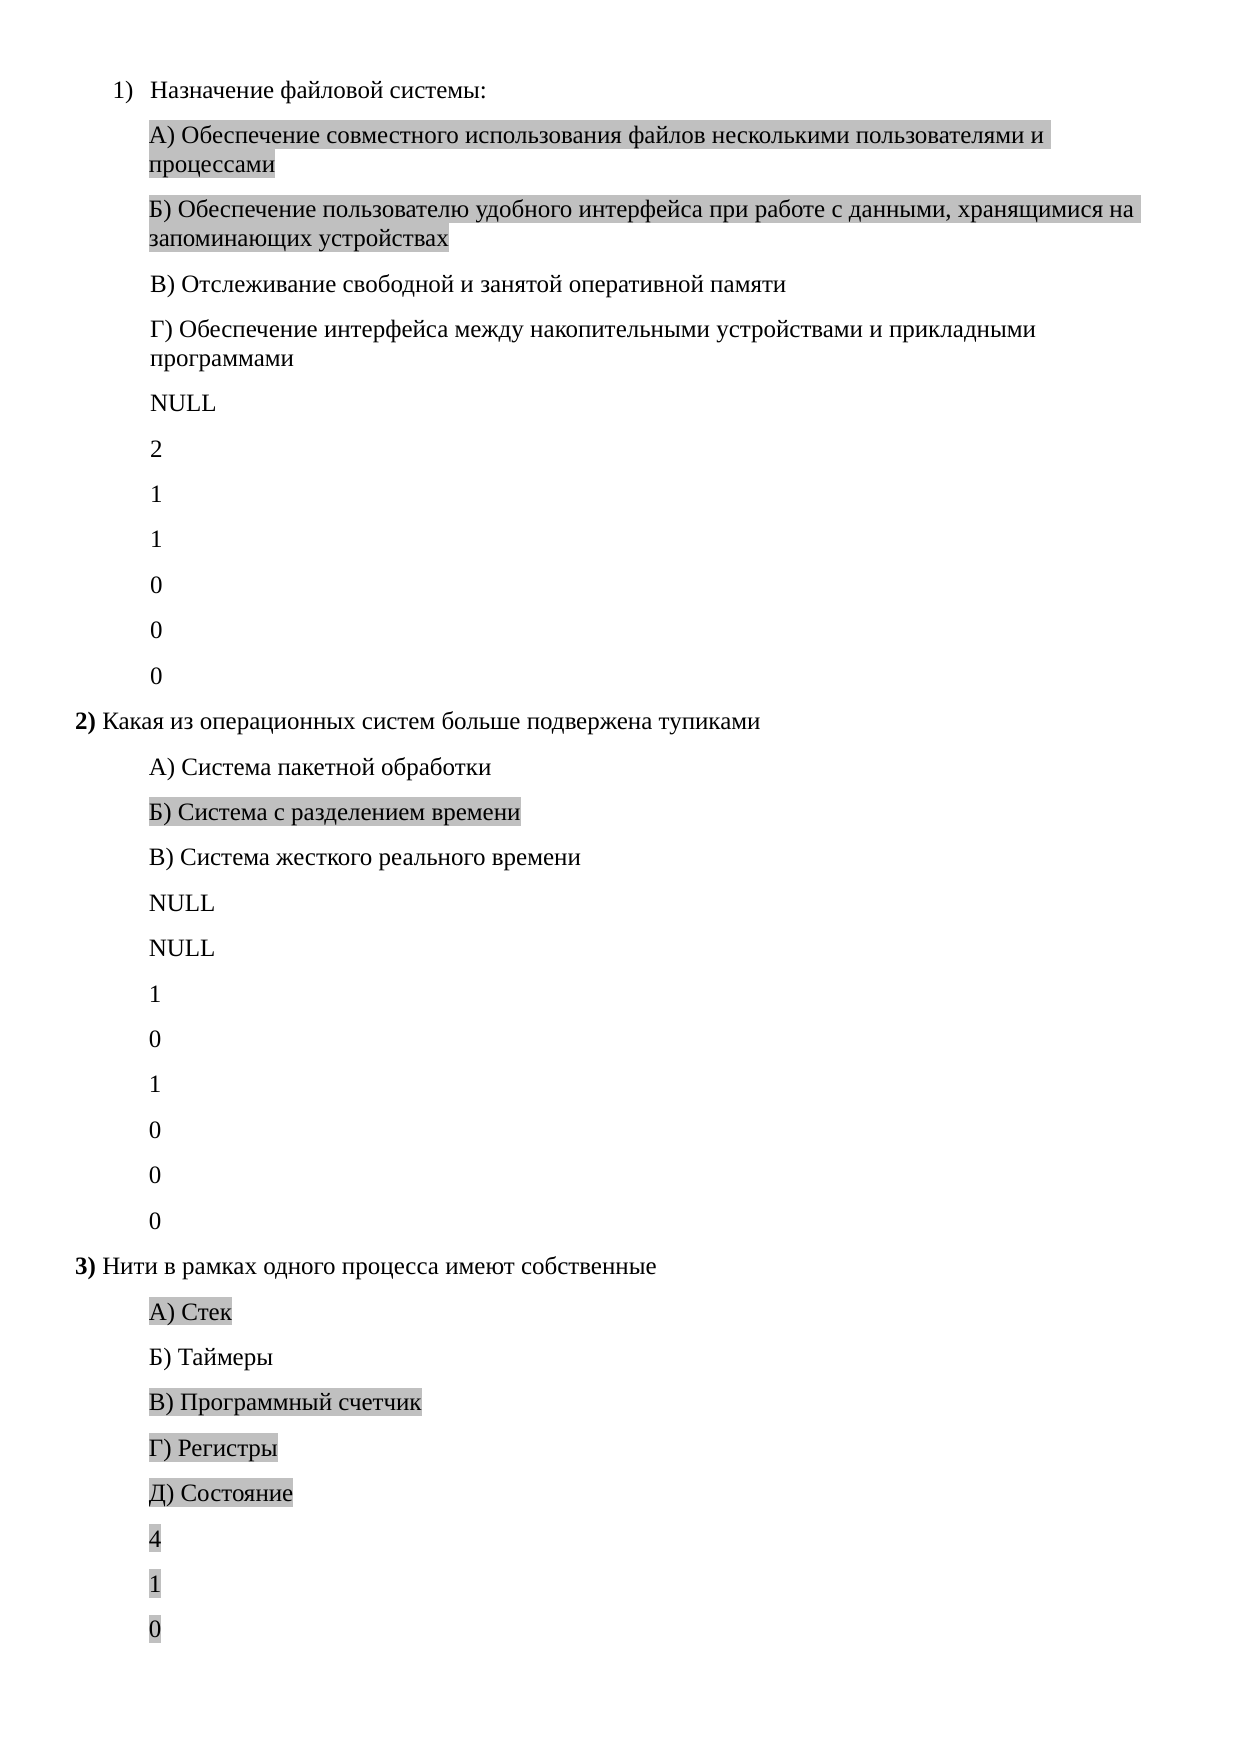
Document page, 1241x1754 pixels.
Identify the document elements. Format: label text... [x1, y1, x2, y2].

list 0 [150, 570, 1165, 599]
list Б) Обеспечение пользователю удобного интерфейса при работе с данными, хранящимися на запоминающих устройствах [149, 194, 1165, 252]
list Г) Обеспечение интерфейса между накопительными устройствами и прикладными программами [150, 314, 1165, 372]
list 2 [150, 434, 1165, 462]
text В) Система жесткого реального времени [149, 842, 1165, 871]
text 0 [149, 1206, 1165, 1234]
list А) Обеспечение совместного использования файлов несколькими пользователями и процессами [149, 120, 1165, 178]
text 1 [149, 1069, 1165, 1098]
list 1 [150, 479, 1165, 508]
text 0 [149, 1024, 1165, 1053]
text Б) Таймеры [149, 1342, 1165, 1371]
list 0 [150, 661, 1165, 689]
text В) Программный счетчик [149, 1387, 1165, 1416]
text NULL [149, 888, 1165, 917]
text 0 [149, 1160, 1165, 1189]
text NULL [149, 933, 1165, 962]
text 1 [149, 1569, 1165, 1598]
text 0 [149, 1614, 1165, 1643]
text А) Система пакетной обработки [149, 752, 1165, 780]
text А) Стек [149, 1297, 1165, 1325]
list 1 [150, 524, 1165, 553]
text 1 [149, 979, 1165, 1007]
text 3) Нити в рамках одного процесса имеют собственные [75, 1251, 1165, 1280]
text 4 [149, 1524, 1165, 1552]
text Б) Система с разделением времени [149, 797, 1165, 826]
text Г) Регистры [149, 1433, 1165, 1462]
text Д) Состояние [149, 1478, 1165, 1507]
list В) Отслеживание свободной и занятой оперативной памяти [150, 269, 1165, 297]
list NULL [150, 388, 1165, 417]
list 0 [150, 615, 1165, 644]
list Назначение файловой системы: [112, 75, 1165, 104]
text 2) Какая из операционных систем больше подвержена тупиками [75, 706, 1165, 735]
text 0 [149, 1115, 1165, 1144]
